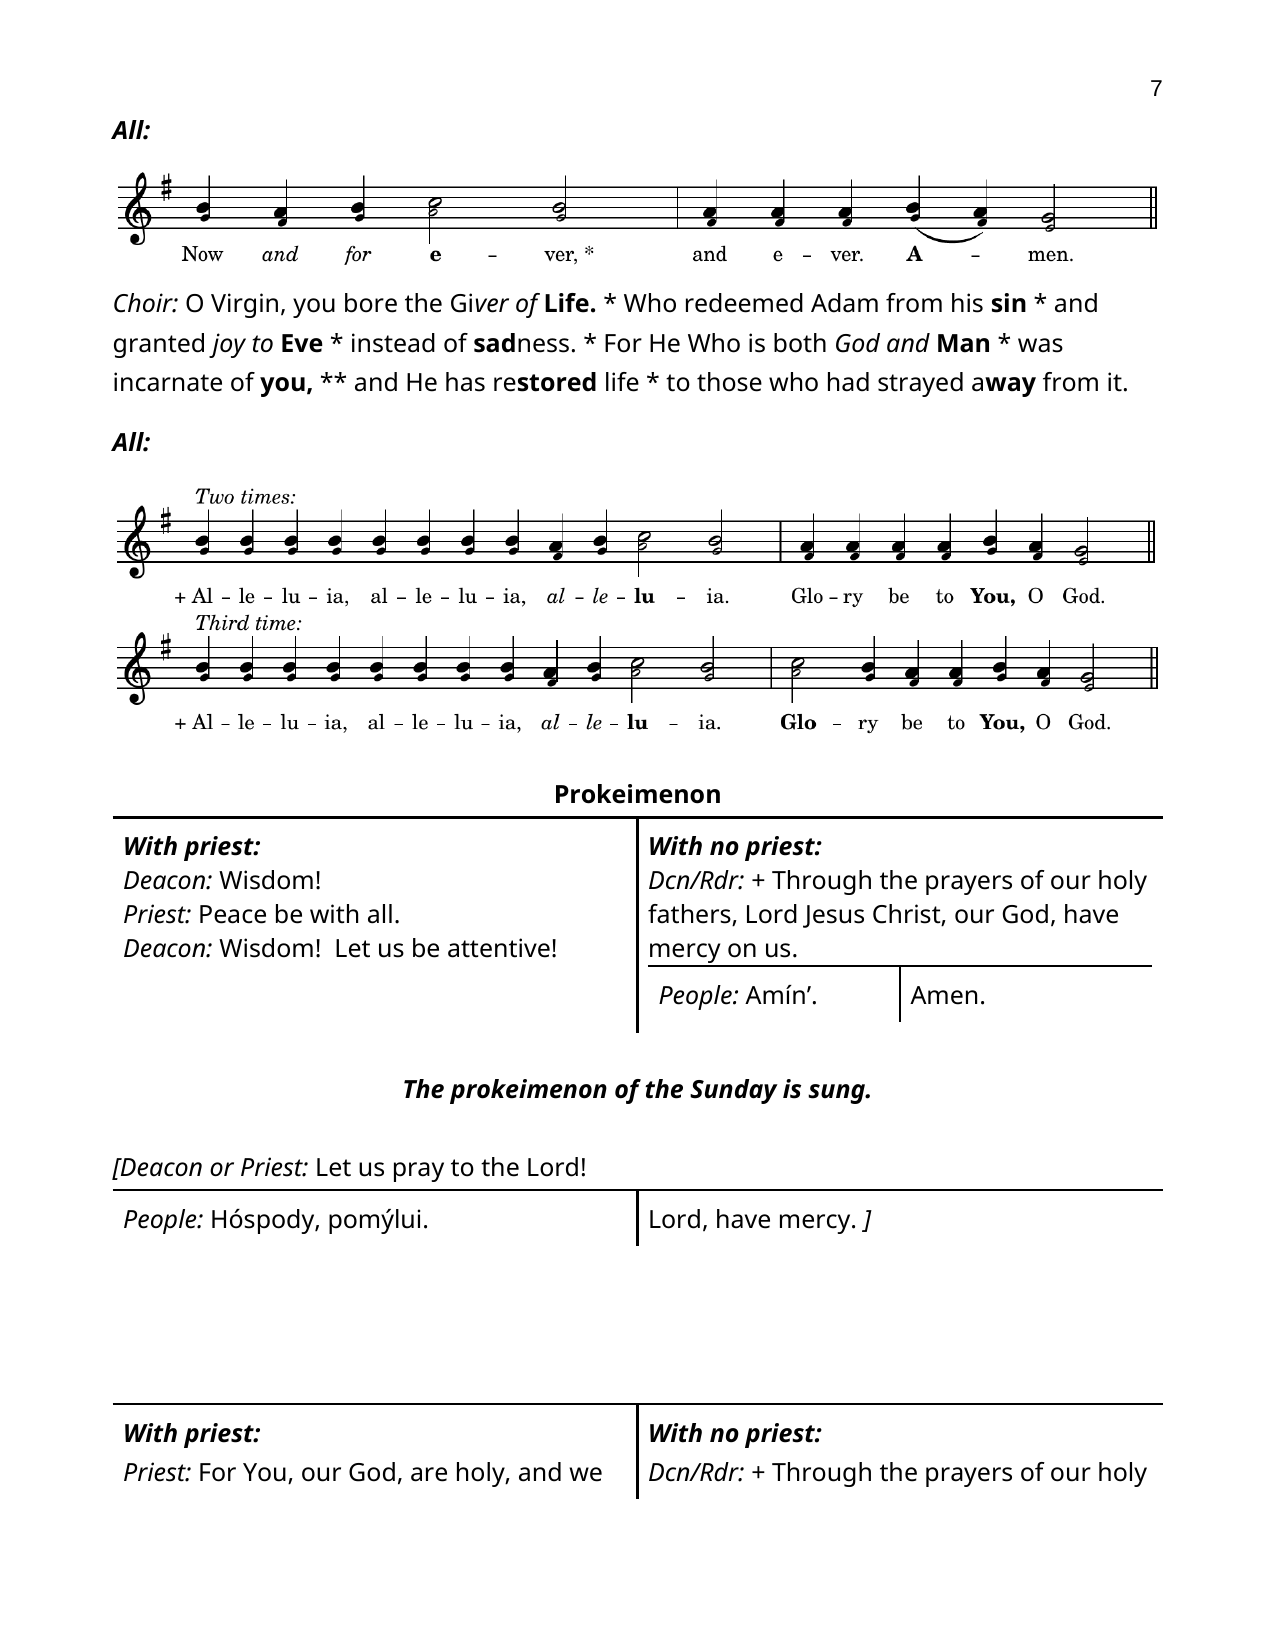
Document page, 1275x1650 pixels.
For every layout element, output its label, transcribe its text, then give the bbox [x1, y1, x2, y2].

text The prokeimenon of the Sunday is sung. [112, 1072, 1162, 1106]
text Choir: O Virgin, you bore the Giver of Life. * Who redeemed Adam from his sin * and granted joy to Eve * instead of sadness. * For He Who is both God and Man * was incarnate of you, ** and He has restored life * to those who had strayed away from it. [112, 286, 1162, 398]
table_header With priest: Deacon: Wisdom! Priest: Peace be with all. Deacon: Wisdom! Let us be attentive! [113, 819, 636, 1033]
text All: [112, 112, 1162, 147]
picture [112, 484, 1163, 608]
text [Deacon or Priest: Let us pray to the Lord! [112, 1150, 1162, 1184]
table_header With priest: Priest: For You, our God, are holy, and we [113, 1405, 636, 1499]
table_header With no priest: Dcn/Rdr: + Through the prayers of our holy fathers, Lord Jesus Christ, our God, have mercy on us. [639, 819, 1162, 1033]
table_header People: Hóspody, pomýlui. [113, 1191, 636, 1246]
table_header With no priest: Dcn/Rdr: + Through the prayers of our holy [639, 1405, 1162, 1499]
table_header Lord, have mercy. ] [639, 1191, 1162, 1246]
text All: [112, 424, 1162, 458]
table_header People: Amín’. [648, 967, 899, 1022]
picture [112, 167, 1163, 266]
table_header Amen. [901, 967, 1152, 1022]
text Prokeimenon [112, 777, 1162, 811]
picture [112, 611, 1163, 735]
